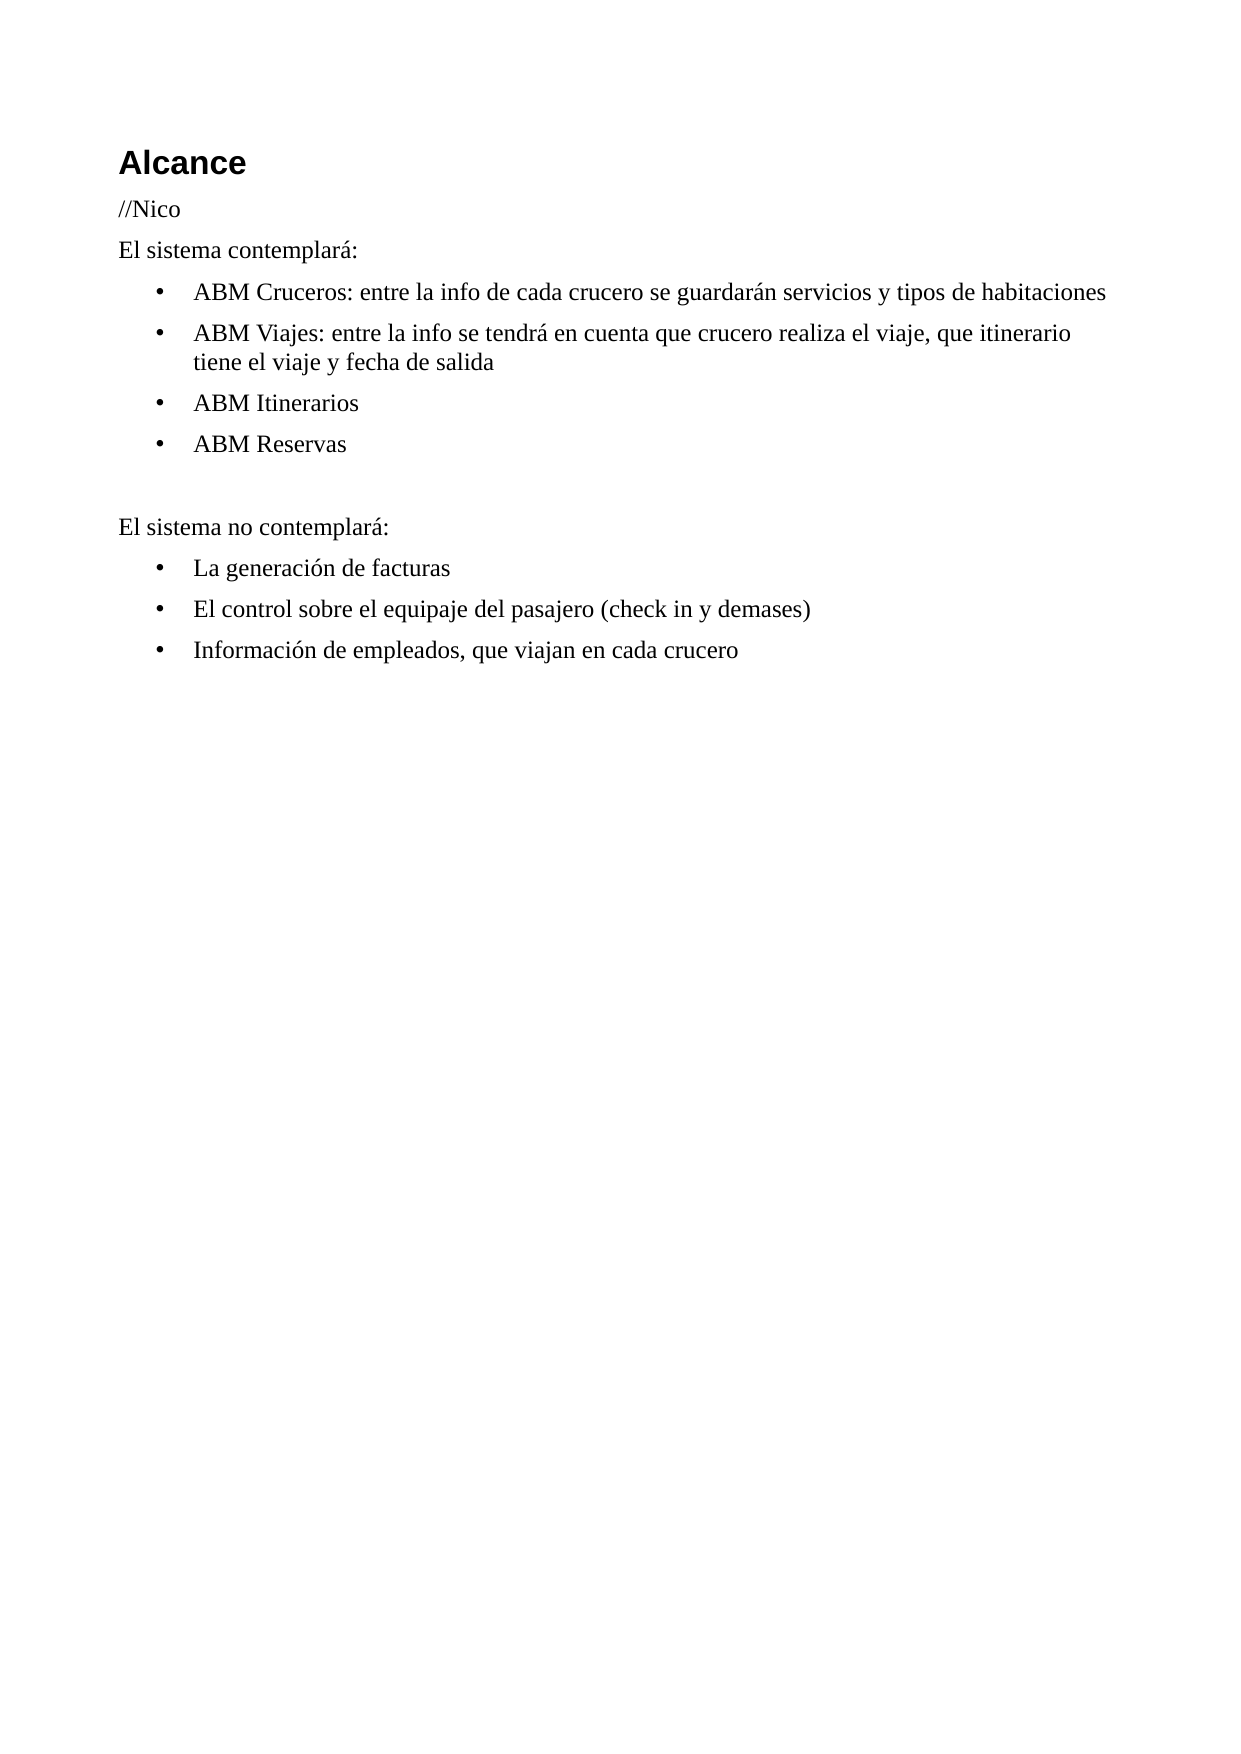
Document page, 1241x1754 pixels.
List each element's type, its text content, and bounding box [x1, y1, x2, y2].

subtitle Alcance [118, 143, 1122, 182]
text //Nico [118, 194, 1122, 223]
list ABM Itinerarios [156, 388, 1122, 417]
list El control sobre el equipaje del pasajero (check in y demases) [156, 594, 1122, 623]
list La generación de facturas [156, 553, 1122, 582]
text El sistema no contemplará: [118, 512, 1122, 541]
list Información de empleados, que viajan en cada crucero [156, 636, 1122, 664]
list ABM Reservas [156, 429, 1122, 458]
text El sistema contemplará: [118, 236, 1122, 264]
list ABM Viajes: entre la info se tendrá en cuenta que crucero realiza el viaje, que itinerario tiene el viaje y fecha de salida [156, 318, 1122, 376]
list ABM Cruceros: entre la info de cada crucero se guardarán servicios y tipos de habitaciones [156, 277, 1122, 306]
